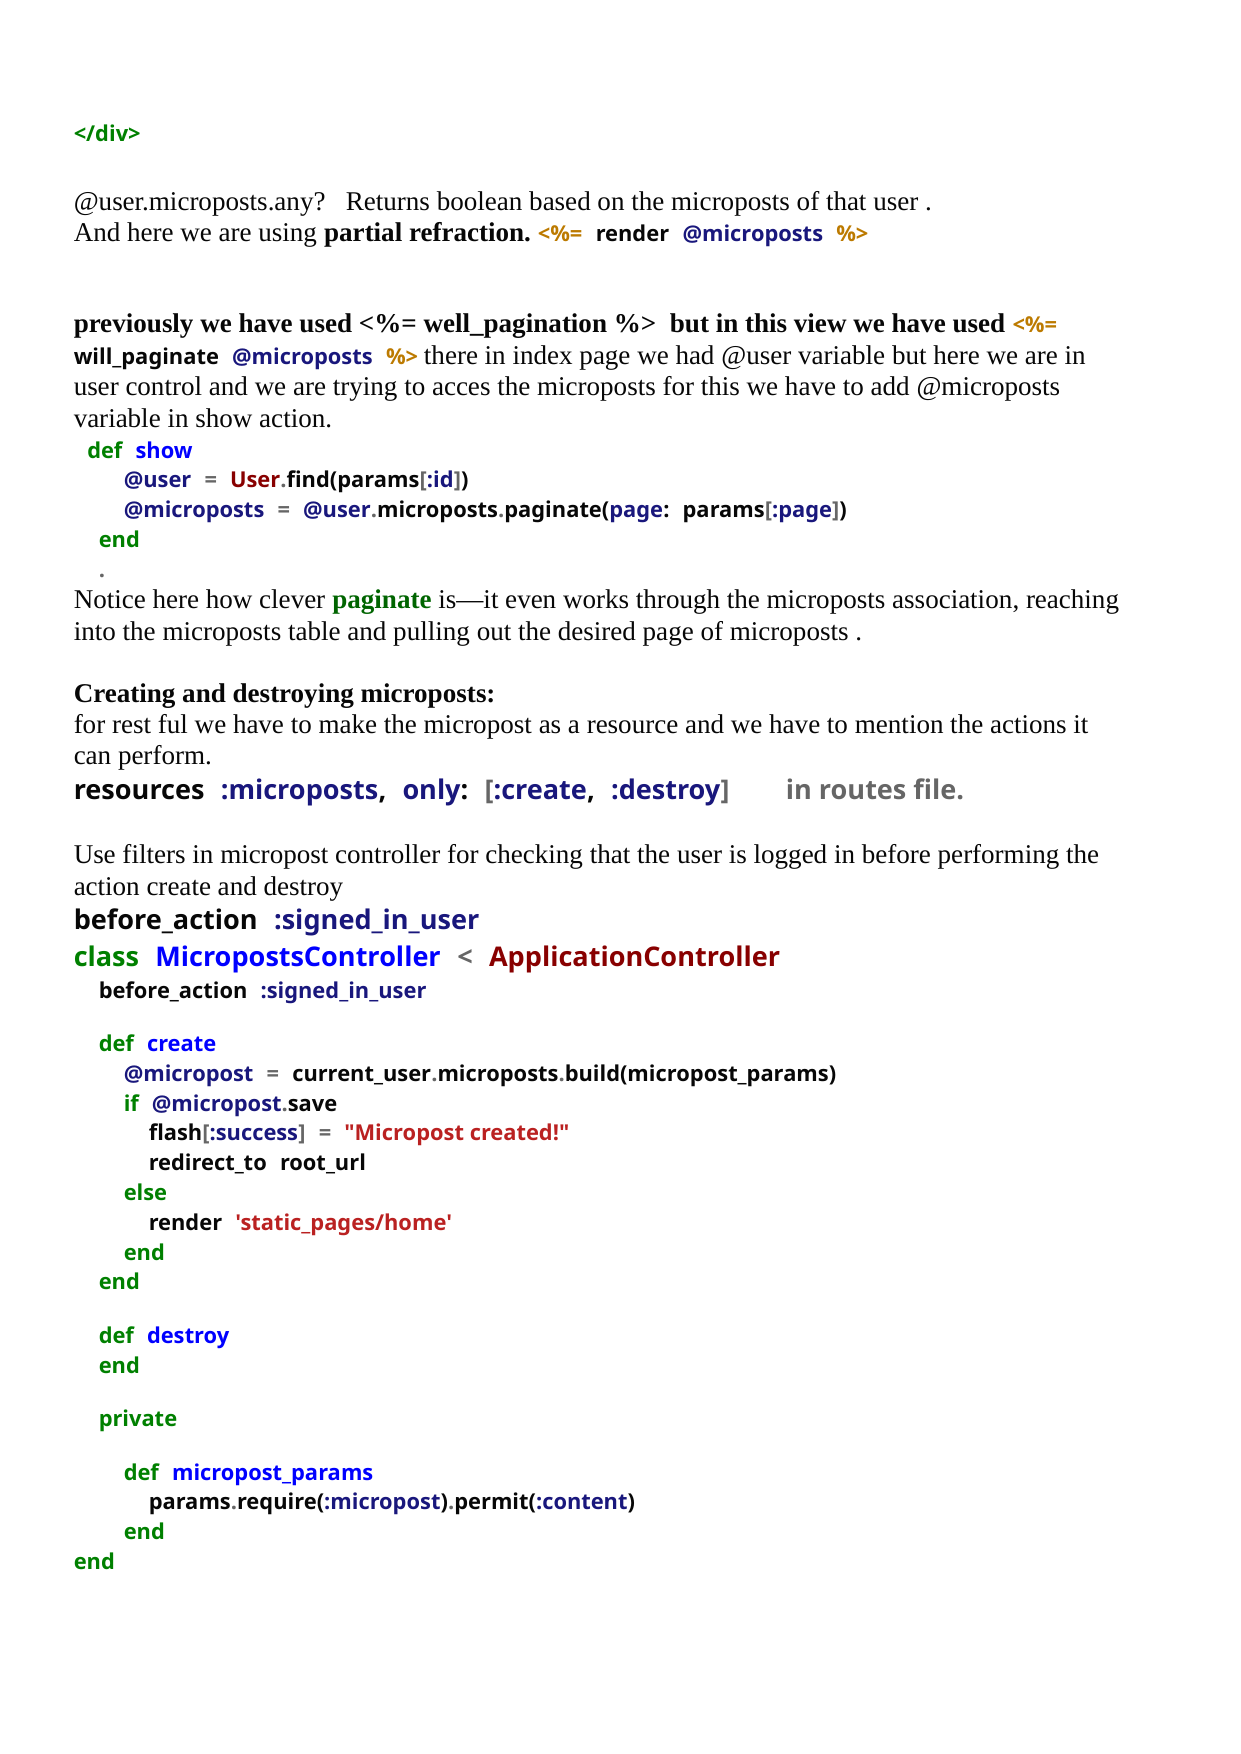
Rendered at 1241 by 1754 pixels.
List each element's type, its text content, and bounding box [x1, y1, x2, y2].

text @user = User.find(params[:id]) [73, 464, 1122, 494]
text flash[:success] = "Micropost created!" [73, 1117, 1122, 1147]
text end [73, 1237, 1122, 1266]
text @micropost = current_user.microposts.build(micropost_params) [73, 1058, 1122, 1088]
text class MicropostsController < ApplicationController [73, 938, 1122, 974]
text previously we have used <%= well_pagination %> but in this view we have used <%= will_paginate @microposts %> there in index page we had @user variable but here we are in user control and we are trying to acces the microposts for this we have to add @microposts variable in show action. [73, 307, 1122, 433]
text for rest ful we have to make the micropost as a resource and we have to mention the actions it can perform. [73, 708, 1122, 771]
text </div> [73, 118, 1122, 148]
text end [73, 1349, 1122, 1379]
text And here we are using partial refraction. <%= render @microposts %> [73, 216, 1122, 248]
text def destroy [73, 1320, 1122, 1349]
text end [73, 1516, 1122, 1546]
text render 'static_pages/home' [73, 1207, 1122, 1237]
text Creating and destroying microposts: [73, 677, 1122, 708]
text def micropost_params [73, 1456, 1122, 1486]
text resources :microposts, only: [:create, :destroy] in routes file. [73, 771, 1122, 807]
text end [73, 1546, 1122, 1576]
text Use filters in micropost controller for checking that the user is logged in before performing the action create and destroy [73, 838, 1122, 901]
text if @micropost.save [73, 1088, 1122, 1117]
text end [73, 524, 1122, 554]
text before_action :signed_in_user [73, 974, 1122, 1004]
text redirect_to root_url [73, 1147, 1122, 1177]
text def create [73, 1028, 1122, 1058]
text Notice here how clever paginate is—it even works through the microposts association, reaching into the microposts table and pulling out the desired page of microposts . [73, 584, 1122, 646]
text before_action :signed_in_user [73, 901, 1122, 938]
text end [73, 1266, 1122, 1296]
text . [73, 554, 1122, 584]
text def show [73, 433, 1122, 464]
text @microposts = @user.microposts.paginate(page: params[:page]) [73, 494, 1122, 524]
text params.require(:micropost).permit(:content) [73, 1486, 1122, 1516]
text @user.microposts.any? Returns boolean based on the microposts of that user . [73, 185, 1122, 216]
text else [73, 1177, 1122, 1207]
text private [73, 1403, 1122, 1433]
